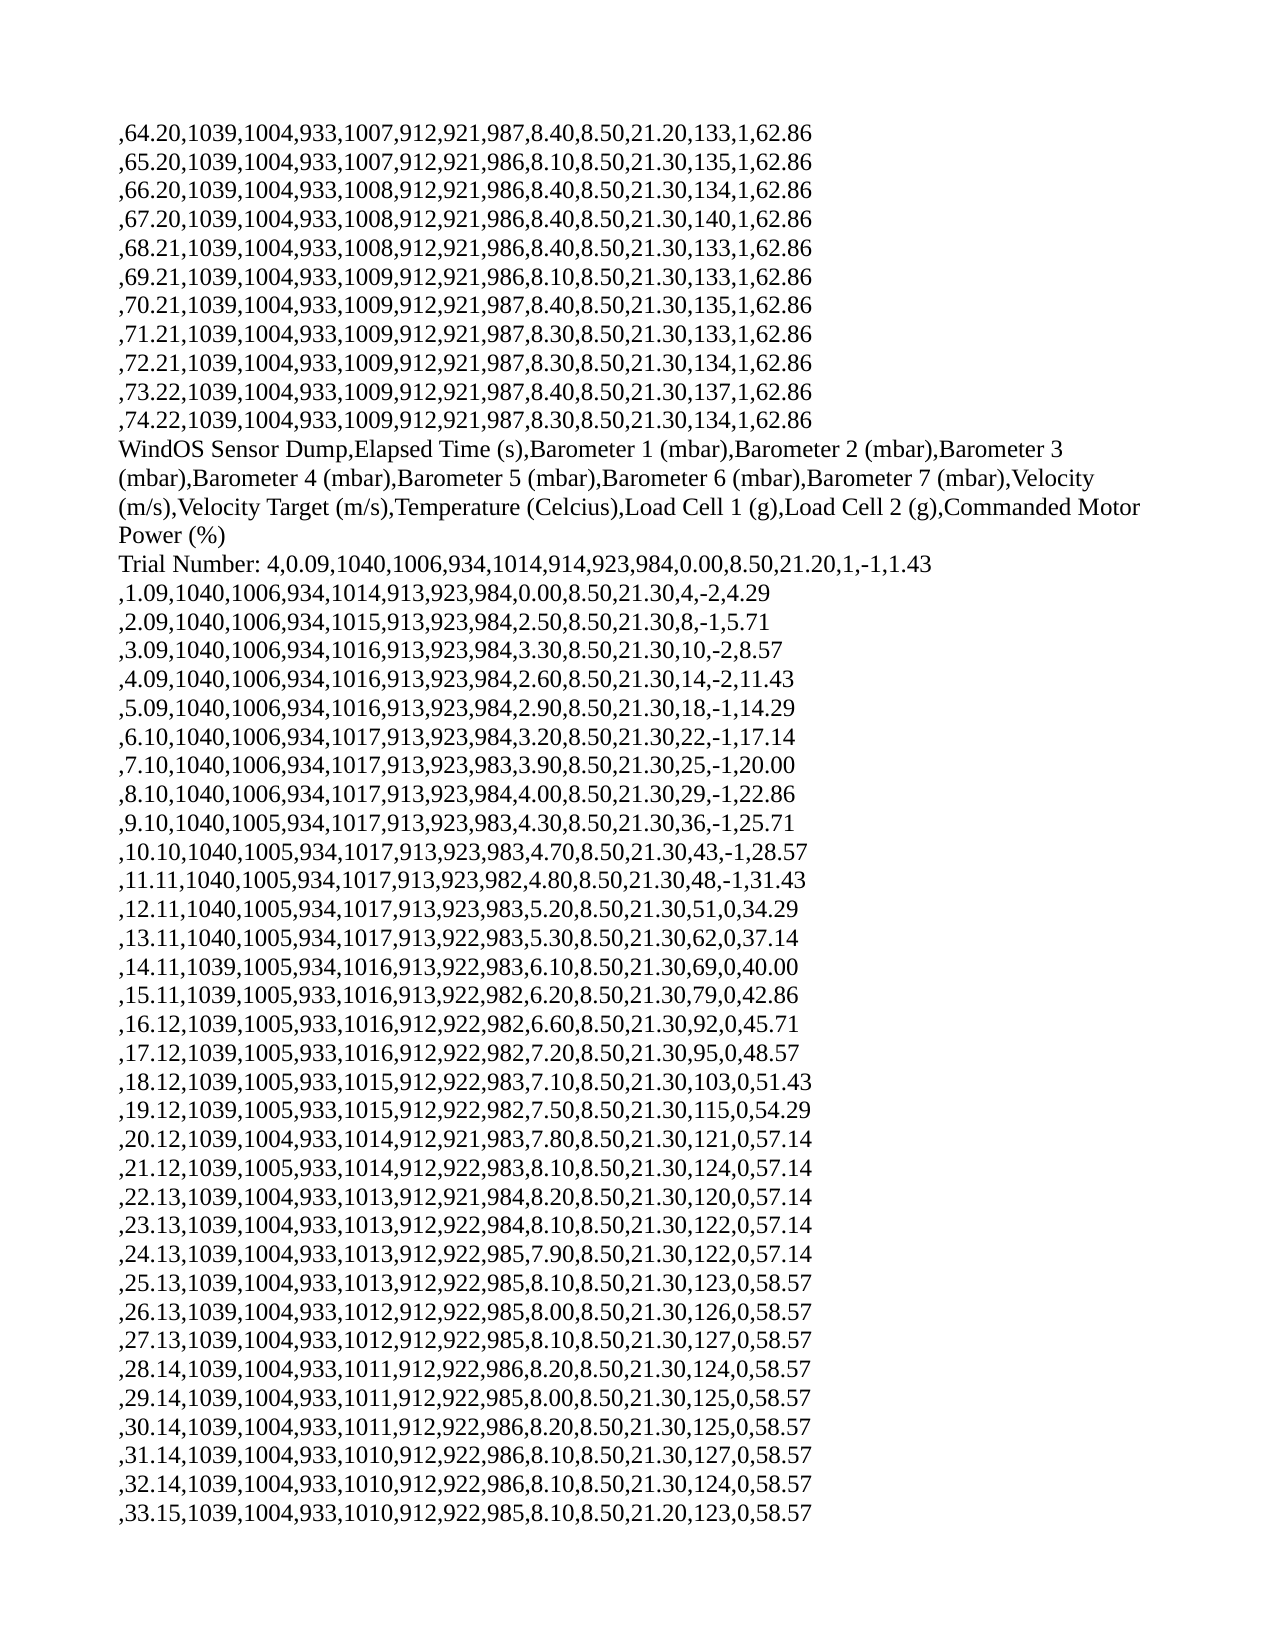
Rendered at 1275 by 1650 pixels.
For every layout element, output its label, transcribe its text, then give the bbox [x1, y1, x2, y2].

text ,24.13,1039,1004,933,1013,912,922,985,7.90,8.50,21.30,122,0,57.14 [118, 1239, 1157, 1268]
text ,31.14,1039,1004,933,1010,912,922,986,8.10,8.50,21.30,127,0,58.57 [118, 1441, 1157, 1469]
text Trial Number: 4,0.09,1040,1006,934,1014,914,923,984,0.00,8.50,21.20,1,-1,1.43 [118, 549, 1157, 578]
text ,8.10,1040,1006,934,1017,913,923,984,4.00,8.50,21.30,29,-1,22.86 [118, 779, 1157, 808]
text WindOS Sensor Dump,Elapsed Time (s),Barometer 1 (mbar),Barometer 2 (mbar),Barometer 3 (mbar),Barometer 4 (mbar),Barometer 5 (mbar),Barometer 6 (mbar),Barometer 7 (mbar),Velocity (m/s),Velocity Target (m/s),Temperature (Celcius),Load Cell 1 (g),Load Cell 2 (g),Commanded Motor Power (%) [118, 434, 1157, 549]
text ,19.12,1039,1005,933,1015,912,922,982,7.50,8.50,21.30,115,0,54.29 [118, 1096, 1157, 1124]
text ,64.20,1039,1004,933,1007,912,921,987,8.40,8.50,21.20,133,1,62.86 [118, 118, 1157, 147]
text ,73.22,1039,1004,933,1009,912,921,987,8.40,8.50,21.30,137,1,62.86 [118, 377, 1157, 406]
text ,20.12,1039,1004,933,1014,912,921,983,7.80,8.50,21.30,121,0,57.14 [118, 1124, 1157, 1153]
text ,4.09,1040,1006,934,1016,913,923,984,2.60,8.50,21.30,14,-2,11.43 [118, 664, 1157, 693]
text ,65.20,1039,1004,933,1007,912,921,986,8.10,8.50,21.30,135,1,62.86 [118, 147, 1157, 176]
text ,72.21,1039,1004,933,1009,912,921,987,8.30,8.50,21.30,134,1,62.86 [118, 348, 1157, 377]
text ,3.09,1040,1006,934,1016,913,923,984,3.30,8.50,21.30,10,-2,8.57 [118, 636, 1157, 664]
text ,1.09,1040,1006,934,1014,913,923,984,0.00,8.50,21.30,4,-2,4.29 [118, 578, 1157, 607]
text ,26.13,1039,1004,933,1012,912,922,985,8.00,8.50,21.30,126,0,58.57 [118, 1297, 1157, 1326]
text ,5.09,1040,1006,934,1016,913,923,984,2.90,8.50,21.30,18,-1,14.29 [118, 693, 1157, 722]
text ,17.12,1039,1005,933,1016,912,922,982,7.20,8.50,21.30,95,0,48.57 [118, 1038, 1157, 1067]
text ,14.11,1039,1005,934,1016,913,922,983,6.10,8.50,21.30,69,0,40.00 [118, 952, 1157, 981]
text ,16.12,1039,1005,933,1016,912,922,982,6.60,8.50,21.30,92,0,45.71 [118, 1009, 1157, 1038]
text ,33.15,1039,1004,933,1010,912,922,985,8.10,8.50,21.20,123,0,58.57 [118, 1498, 1157, 1527]
text ,12.11,1040,1005,934,1017,913,923,983,5.20,8.50,21.30,51,0,34.29 [118, 894, 1157, 923]
text ,67.20,1039,1004,933,1008,912,921,986,8.40,8.50,21.30,140,1,62.86 [118, 204, 1157, 233]
text ,30.14,1039,1004,933,1011,912,922,986,8.20,8.50,21.30,125,0,58.57 [118, 1412, 1157, 1441]
text ,9.10,1040,1005,934,1017,913,923,983,4.30,8.50,21.30,36,-1,25.71 [118, 808, 1157, 837]
text ,23.13,1039,1004,933,1013,912,922,984,8.10,8.50,21.30,122,0,57.14 [118, 1211, 1157, 1239]
text ,74.22,1039,1004,933,1009,912,921,987,8.30,8.50,21.30,134,1,62.86 [118, 406, 1157, 434]
text ,15.11,1039,1005,933,1016,913,922,982,6.20,8.50,21.30,79,0,42.86 [118, 981, 1157, 1009]
text ,27.13,1039,1004,933,1012,912,922,985,8.10,8.50,21.30,127,0,58.57 [118, 1326, 1157, 1354]
text ,11.11,1040,1005,934,1017,913,923,982,4.80,8.50,21.30,48,-1,31.43 [118, 866, 1157, 894]
text ,29.14,1039,1004,933,1011,912,922,985,8.00,8.50,21.30,125,0,58.57 [118, 1383, 1157, 1412]
text ,70.21,1039,1004,933,1009,912,921,987,8.40,8.50,21.30,135,1,62.86 [118, 291, 1157, 319]
text ,13.11,1040,1005,934,1017,913,922,983,5.30,8.50,21.30,62,0,37.14 [118, 923, 1157, 952]
text ,7.10,1040,1006,934,1017,913,923,983,3.90,8.50,21.30,25,-1,20.00 [118, 751, 1157, 779]
text ,2.09,1040,1006,934,1015,913,923,984,2.50,8.50,21.30,8,-1,5.71 [118, 607, 1157, 636]
text ,71.21,1039,1004,933,1009,912,921,987,8.30,8.50,21.30,133,1,62.86 [118, 319, 1157, 348]
text ,10.10,1040,1005,934,1017,913,923,983,4.70,8.50,21.30,43,-1,28.57 [118, 837, 1157, 866]
text ,21.12,1039,1005,933,1014,912,922,983,8.10,8.50,21.30,124,0,57.14 [118, 1153, 1157, 1182]
text ,6.10,1040,1006,934,1017,913,923,984,3.20,8.50,21.30,22,-1,17.14 [118, 722, 1157, 751]
text ,68.21,1039,1004,933,1008,912,921,986,8.40,8.50,21.30,133,1,62.86 [118, 233, 1157, 262]
text ,25.13,1039,1004,933,1013,912,922,985,8.10,8.50,21.30,123,0,58.57 [118, 1268, 1157, 1297]
text ,28.14,1039,1004,933,1011,912,922,986,8.20,8.50,21.30,124,0,58.57 [118, 1354, 1157, 1383]
text ,32.14,1039,1004,933,1010,912,922,986,8.10,8.50,21.30,124,0,58.57 [118, 1469, 1157, 1498]
text ,66.20,1039,1004,933,1008,912,921,986,8.40,8.50,21.30,134,1,62.86 [118, 176, 1157, 204]
text ,69.21,1039,1004,933,1009,912,921,986,8.10,8.50,21.30,133,1,62.86 [118, 262, 1157, 291]
text ,18.12,1039,1005,933,1015,912,922,983,7.10,8.50,21.30,103,0,51.43 [118, 1067, 1157, 1096]
text ,22.13,1039,1004,933,1013,912,921,984,8.20,8.50,21.30,120,0,57.14 [118, 1182, 1157, 1211]
